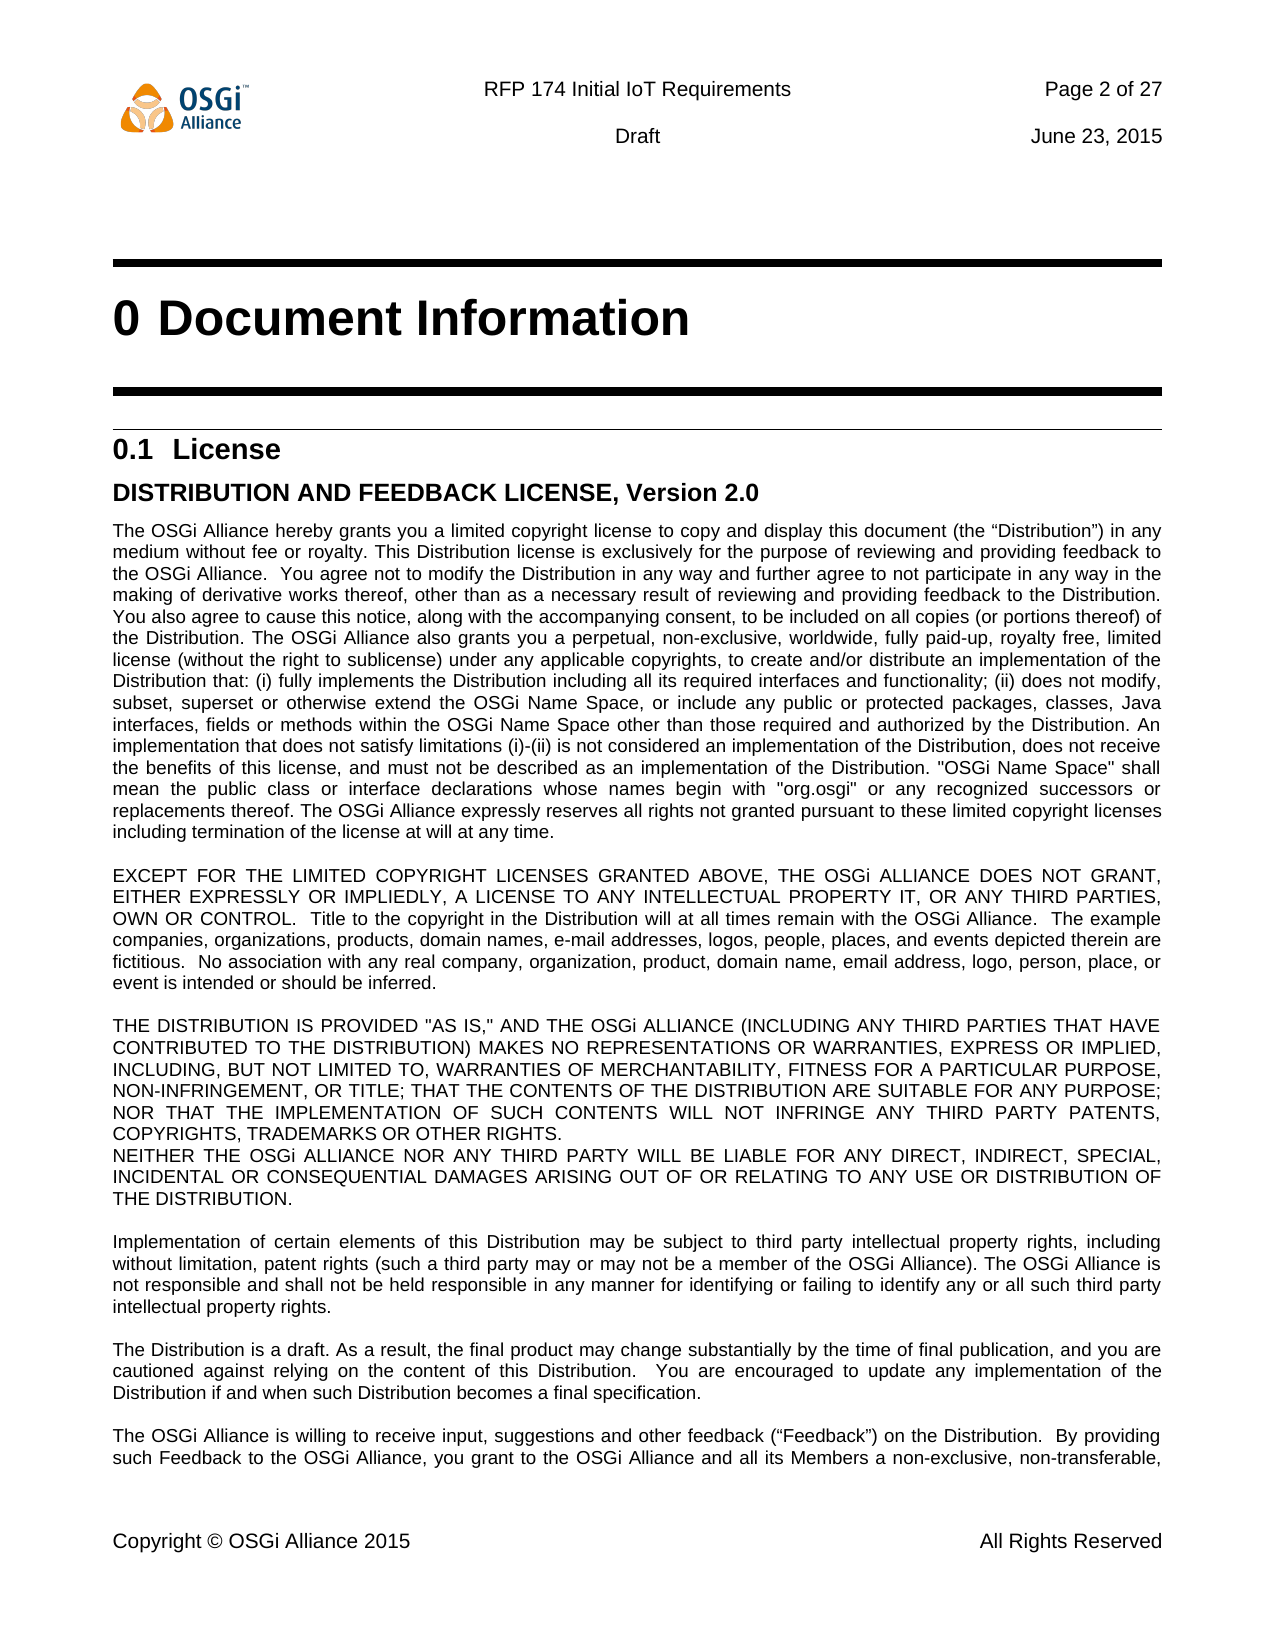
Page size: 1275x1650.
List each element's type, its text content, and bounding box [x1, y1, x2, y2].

text NEITHER THE OSGi ALLIANCE NOR ANY THIRD PARTY WILL BE LIABLE FOR ANY DIRECT, INDIRECT, SPECIAL, INCIDENTAL OR CONSEQUENTIAL DAMAGES ARISING OUT OF OR RELATING TO ANY USE OR DISTRIBUTION OF THE DISTRIBUTION. [112, 1145, 1162, 1209]
text DISTRIBUTION AND FEEDBACK LICENSE, Version 2.0 [112, 478, 1162, 507]
text Implementation of certain elements of this Distribution may be subject to third party intellectual property rights, including without limitation, patent rights (such a third party may or may not be a member of the OSGi Alliance). The OSGi Alliance is not responsible and shall not be held responsible in any manner for identifying or failing to identify any or all such third party intellectual property rights. [112, 1231, 1162, 1317]
subtitle License [112, 430, 1162, 466]
text The OSGi Alliance hereby grants you a limited copyright license to copy and display this document (the “Distribution”) in any medium without fee or royalty. This Distribution license is exclusively for the purpose of reviewing and providing feedback to the OSGi Alliance. You agree not to modify the Distribution in any way and further agree to not participate in any way in the making of derivative works thereof, other than as a necessary result of reviewing and providing feedback to the Distribution. You also agree to cause this notice, along with the accompanying consent, to be included on all copies (or portions thereof) of the Distribution. The OSGi Alliance also grants you a perpetual, non-exclusive, worldwide, fully paid-up, royalty free, limited license (without the right to sublicense) under any applicable copyrights, to create and/or distribute an implementation of the Distribution that: (i) fully implements the Distribution including all its required interfaces and functionality; (ii) does not modify, subset, superset or otherwise extend the OSGi Name Space, or include any public or protected packages, classes, Java interfaces, fields or methods within the OSGi Name Space other than those required and authorized by the Distribution. An implementation that does not satisfy limitations (i)-(ii) is not considered an implementation of the Distribution, does not receive the benefits of this license, and must not be described as an implementation of the Distribution. "OSGi Name Space" shall mean the public class or interface declarations whose names begin with "org.osgi" or any recognized successors or replacements thereof. The OSGi Alliance expressly reserves all rights not granted pursuant to these limited copyright licenses including termination of the license at will at any time. [112, 519, 1162, 843]
text The Distribution is a draft. As a result, the final product may change substantially by the time of final publication, and you are cautioned against relying on the content of this Distribution. You are encouraged to update any implementation of the Distribution if and when such Distribution becomes a final specification. [112, 1339, 1162, 1403]
text The OSGi Alliance is willing to receive input, suggestions and other feedback (“Feedback”) on the Distribution. By providing such Feedback to the OSGi Alliance, you grant to the OSGi Alliance and all its Members a non-exclusive, non-transferable, [112, 1425, 1162, 1468]
subtitle Document Information [112, 260, 1162, 396]
text THE DISTRIBUTION IS PROVIDED "AS IS," AND THE OSGi ALLIANCE (INCLUDING ANY THIRD PARTIES THAT HAVE CONTRIBUTED TO THE DISTRIBUTION) MAKES NO REPRESENTATIONS OR WARRANTIES, EXPRESS OR IMPLIED, INCLUDING, BUT NOT LIMITED TO, WARRANTIES OF MERCHANTABILITY, FITNESS FOR A PARTICULAR PURPOSE, NON-INFRINGEMENT, OR TITLE; THAT THE CONTENTS OF THE DISTRIBUTION ARE SUITABLE FOR ANY PURPOSE; NOR THAT THE IMPLEMENTATION OF SUCH CONTENTS WILL NOT INFRINGE ANY THIRD PARTY PATENTS, COPYRIGHTS, TRADEMARKS OR OTHER RIGHTS. [112, 1015, 1162, 1145]
picture [113, 76, 257, 140]
text EXCEPT FOR THE LIMITED COPYRIGHT LICENSES GRANTED ABOVE, THE OSGi ALLIANCE DOES NOT GRANT, EITHER EXPRESSLY OR IMPLIEDLY, A LICENSE TO ANY INTELLECTUAL PROPERTY IT, OR ANY THIRD PARTIES, OWN OR CONTROL. Title to the copyright in the Distribution will at all times remain with the OSGi Alliance. The example companies, organizations, products, domain names, e-mail addresses, logos, people, places, and events depicted therein are fictitious. No association with any real company, organization, product, domain name, email address, logo, person, place, or event is intended or should be inferred. [112, 864, 1162, 994]
